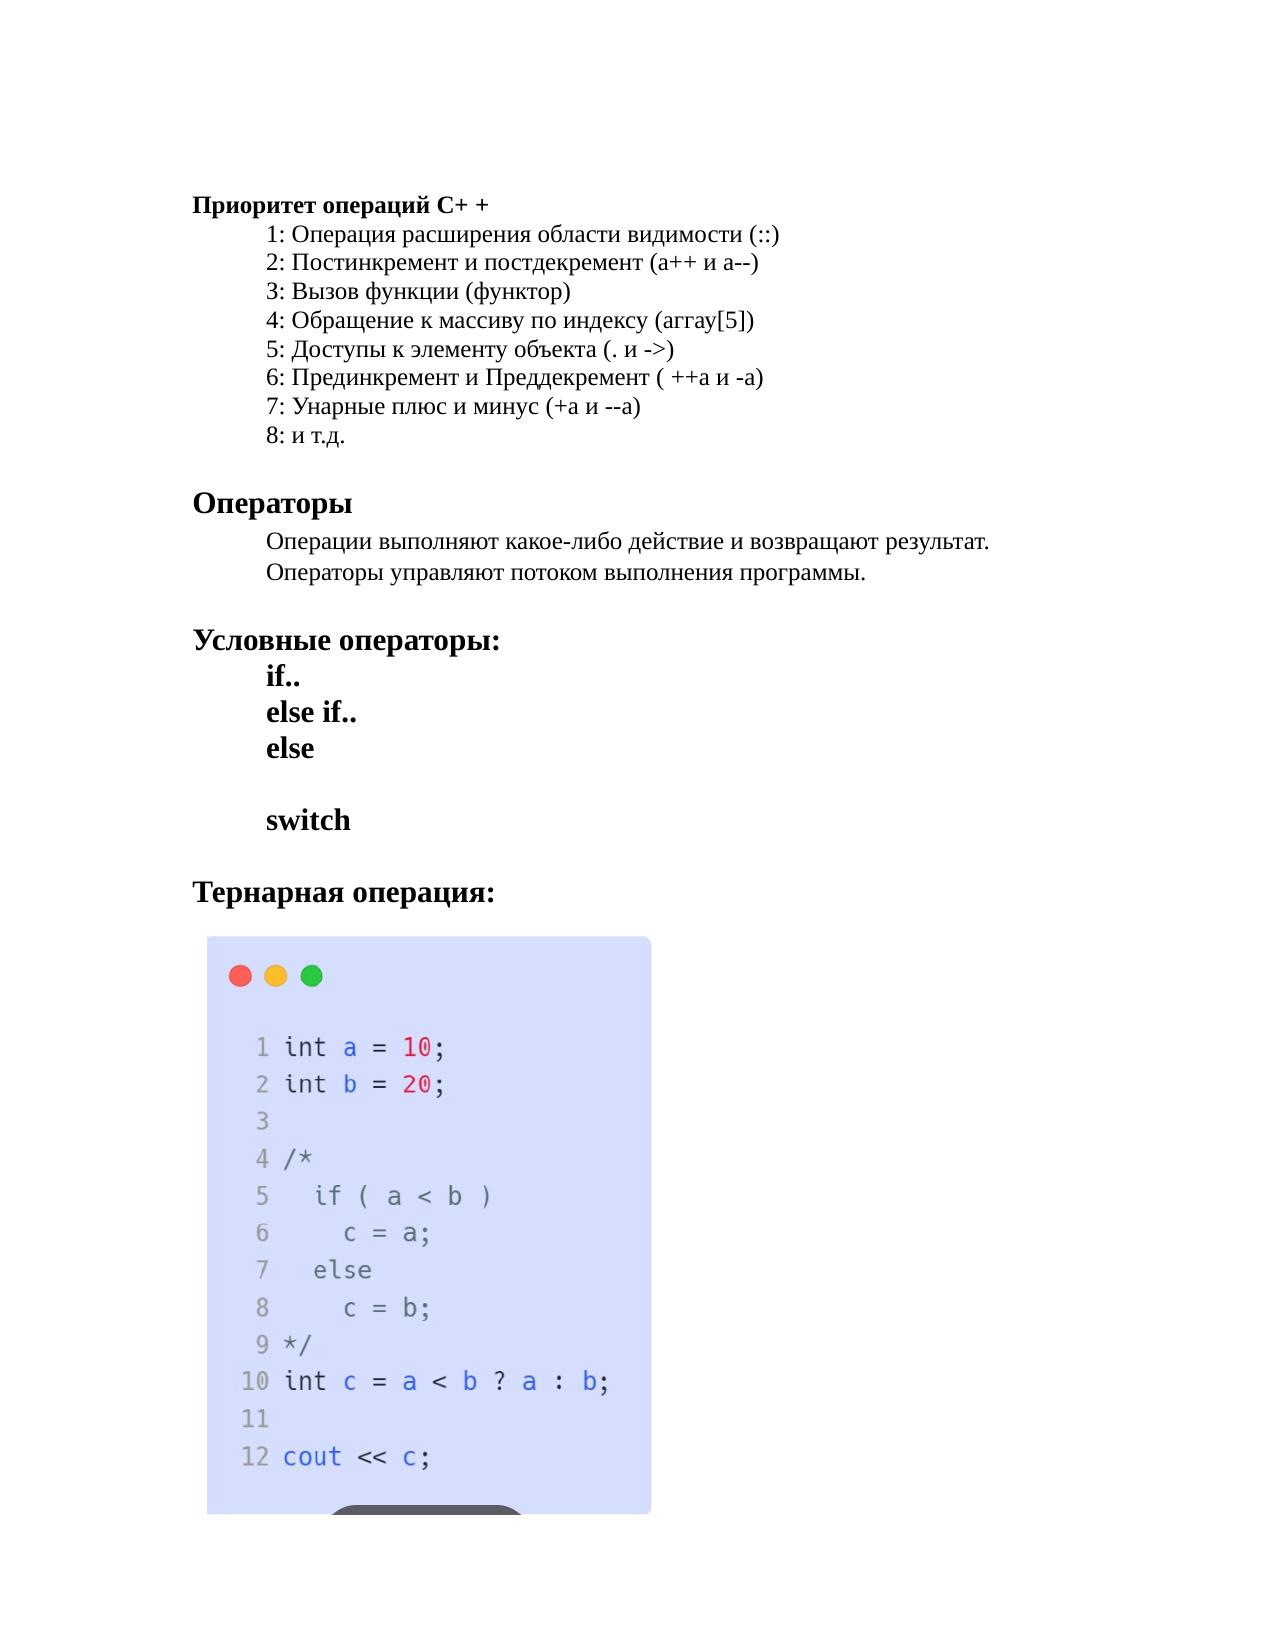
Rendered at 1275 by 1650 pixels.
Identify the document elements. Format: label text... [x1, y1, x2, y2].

text З: Вызов функции (функтор) [118, 276, 1157, 305]
text 6: Прединкремент и Преддекремент ( ++а и -а) 7: Унарные плюс и минус (+а и --а) [118, 362, 1157, 420]
subtitle Приоритет операций C+ + [118, 190, 1157, 219]
text else if.. [118, 693, 1157, 729]
text Операции выполняют какое-либо действие и возвращают результат. [118, 521, 1157, 557]
text Операторы управляют потоком выполнения программы. [118, 557, 1157, 585]
text Условные операторы: [118, 621, 1157, 657]
text switch [118, 801, 1157, 837]
text 4: Обращение к массиву по индексу (аггау[5]) [118, 305, 1157, 334]
text else [118, 729, 1157, 765]
picture [207, 933, 652, 1515]
text 1: Операция расширения области видимости (::) 2: Постинкремент и постдекремент (а++ и а--) [118, 219, 1157, 276]
text 5: Доступы к элементу объекта (. и ->) [118, 334, 1157, 362]
text Операторы [118, 485, 1157, 521]
text if.. [118, 657, 1157, 693]
text Тернарная операция: [118, 873, 1157, 909]
text 8: и т.д. [118, 420, 1157, 449]
